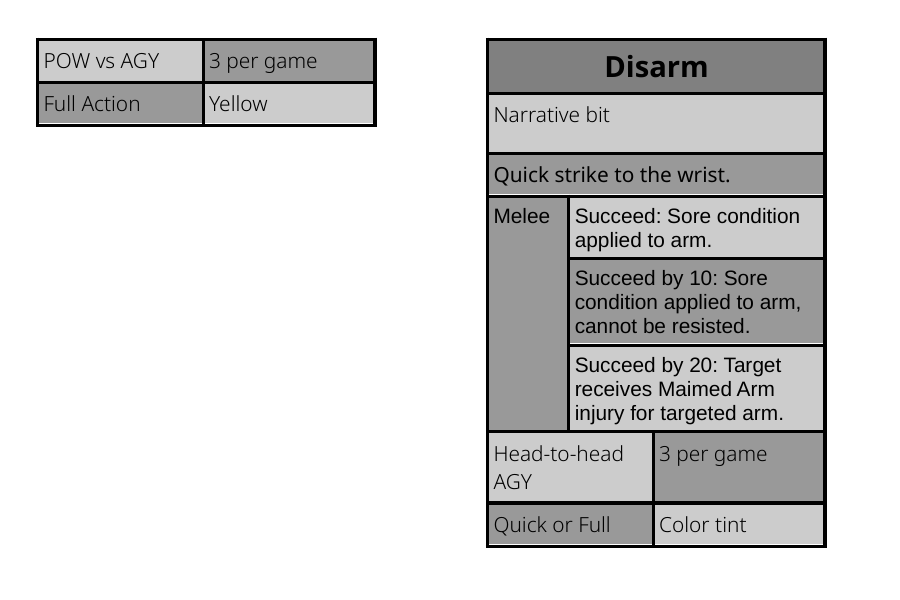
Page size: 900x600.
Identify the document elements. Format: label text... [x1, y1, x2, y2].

table_cell 3 per game [205, 41, 373, 81]
table_cell Narrative bit [489, 95, 823, 152]
table_cell Full Action [39, 84, 202, 123]
table_cell Succeed by 10: Sore condition applied to arm, cannot be resisted. [570, 260, 823, 343]
table_cell Quick or Full [489, 505, 652, 544]
table_cell Melee [489, 198, 567, 430]
table_cell 3 per game [655, 433, 823, 501]
table_cell Head-to-head AGY [489, 433, 652, 501]
table_header Disarm [489, 41, 823, 92]
table_cell Yellow [205, 84, 373, 123]
table_cell Quick strike to the wrist. [489, 155, 823, 194]
table_cell Color tint [655, 505, 823, 544]
table_cell Succeed by 20: Target receives Maimed Arm injury for targeted arm. [570, 347, 823, 430]
table_cell Succeed: Sore condition applied to arm. [570, 198, 823, 257]
table_cell POW vs AGY [39, 41, 202, 81]
